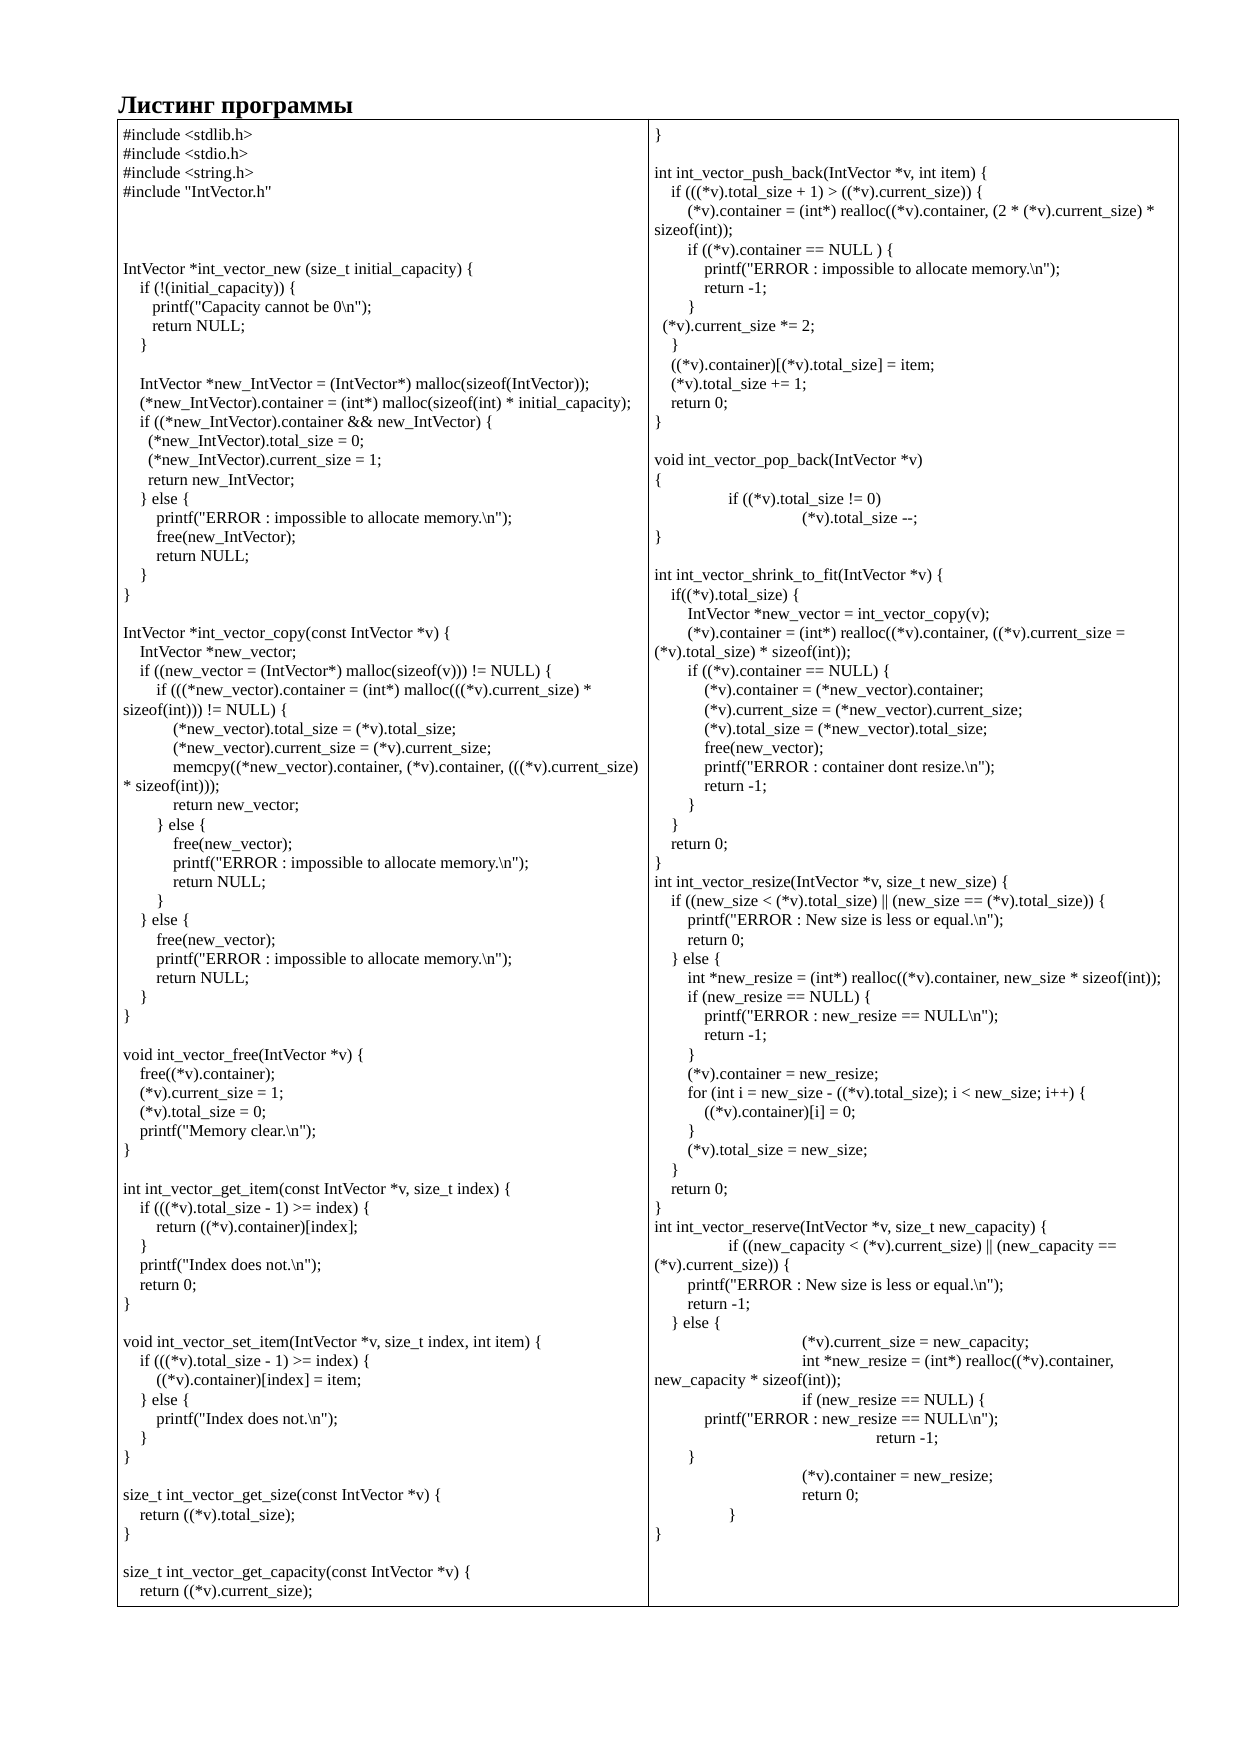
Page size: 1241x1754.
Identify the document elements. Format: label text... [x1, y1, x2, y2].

table_header } int int_vector_push_back(IntVector *v, int item) { if (((*v).total_size + 1) > ((*v).current_size)) { (*v).container = (int*) realloc((*v).container, (2 * (*v).current_size) * sizeof(int)); if ((*v).container == NULL ) { printf("ERROR : impossible to allocate memory.\n"); return -1; } (*v).current_size *= 2; } ((*v).container)[(*v).total_size] = item; (*v).total_size += 1; return 0; } void int_vector_pop_back(IntVector *v) { if ((*v).total_size != 0) (*v).total_size --; } int int_vector_shrink_to_fit(IntVector *v) { if((*v).total_size) { IntVector *new_vector = int_vector_copy(v); (*v).container = (int*) realloc((*v).container, ((*v).current_size = (*v).total_size) * sizeof(int)); if ((*v).container == NULL) { (*v).container = (*new_vector).container; (*v).current_size = (*new_vector).current_size; (*v).total_size = (*new_vector).total_size; free(new_vector); printf("ERROR : container dont resize.\n"); return -1; } } return 0; } int int_vector_resize(IntVector *v, size_t new_size) { if ((new_size < (*v).total_size) || (new_size == (*v).total_size)) { printf("ERROR : New size is less or equal.\n"); return 0; } else { int *new_resize = (int*) realloc((*v).container, new_size * sizeof(int)); if (new_resize == NULL) { printf("ERROR : new_resize == NULL\n"); return -1; } (*v).container = new_resize; for (int i = new_size - ((*v).total_size); i < new_size; i++) { ((*v).container)[i] = 0; } (*v).total_size = new_size; } return 0; } int int_vector_reserve(IntVector *v, size_t new_capacity) { if ((new_capacity < (*v).current_size) || (new_capacity == (*v).current_size)) { printf("ERROR : New size is less or equal.\n"); return -1; } else { (*v).current_size = new_capacity; int *new_resize = (int*) realloc((*v).container, new_capacity * sizeof(int)); if (new_resize == NULL) { printf("ERROR : new_resize == NULL\n"); return -1; } (*v).container = new_resize; return 0; } } [649, 120, 1178, 1606]
table_header #include <stdlib.h> #include <stdio.h> #include <string.h> #include "IntVector.h" IntVector *int_vector_new (size_t initial_capacity) { if (!(initial_capacity)) { printf("Capacity cannot be 0\n"); return NULL; } IntVector *new_IntVector = (IntVector*) malloc(sizeof(IntVector)); (*new_IntVector).container = (int*) malloc(sizeof(int) * initial_capacity); if ((*new_IntVector).container && new_IntVector) { (*new_IntVector).total_size = 0; (*new_IntVector).current_size = 1; return new_IntVector; } else { printf("ERROR : impossible to allocate memory.\n"); free(new_IntVector); return NULL; } } IntVector *int_vector_copy(const IntVector *v) { IntVector *new_vector; if ((new_vector = (IntVector*) malloc(sizeof(v))) != NULL) { if (((*new_vector).container = (int*) malloc(((*v).current_size) * sizeof(int))) != NULL) { (*new_vector).total_size = (*v).total_size; (*new_vector).current_size = (*v).current_size; memcpy((*new_vector).container, (*v).container, (((*v).current_size) * sizeof(int))); return new_vector; } else { free(new_vector); printf("ERROR : impossible to allocate memory.\n"); return NULL; } } else { free(new_vector); printf("ERROR : impossible to allocate memory.\n"); return NULL; } } void int_vector_free(IntVector *v) { free((*v).container); (*v).current_size = 1; (*v).total_size = 0; printf("Memory clear.\n"); } int int_vector_get_item(const IntVector *v, size_t index) { if (((*v).total_size - 1) >= index) { return ((*v).container)[index]; } printf("Index does not.\n"); return 0; } void int_vector_set_item(IntVector *v, size_t index, int item) { if (((*v).total_size - 1) >= index) { ((*v).container)[index] = item; } else { printf("Index does not.\n"); } } size_t int_vector_get_size(const IntVector *v) { return ((*v).total_size); } size_t int_vector_get_capacity(const IntVector *v) { return ((*v).current_size); [118, 120, 648, 1606]
text Листинг программы [118, 90, 1178, 118]
